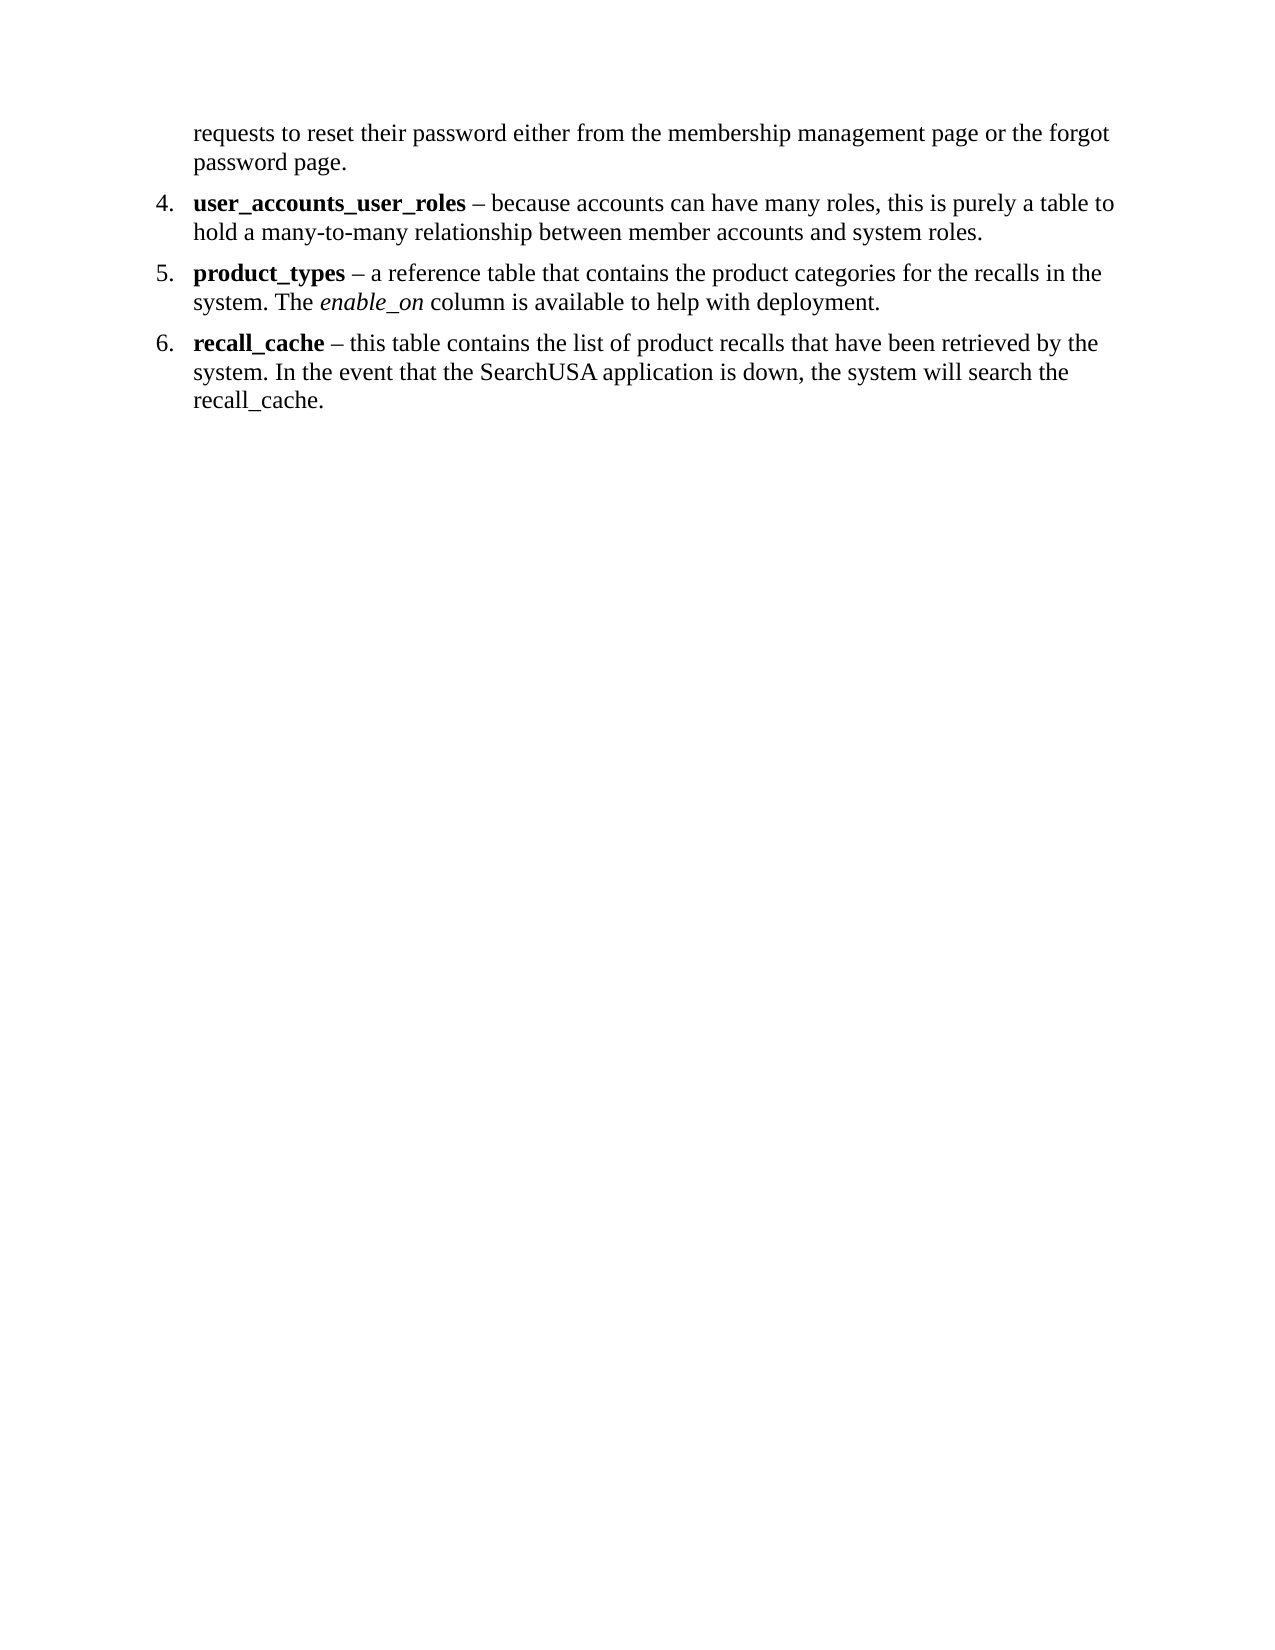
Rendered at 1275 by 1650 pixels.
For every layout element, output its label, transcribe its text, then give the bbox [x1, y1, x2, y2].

list recall_cache – this table contains the list of product recalls that have been retrieved by the system. In the event that the SearchUSA application is down, the system will search the recall_cache. [156, 328, 1157, 414]
list requests to reset their password either from the membership management page or the forgot password page. [156, 118, 1157, 176]
list user_accounts_user_roles – because accounts can have many roles, this is purely a table to hold a many-to-many relationship between member accounts and system roles. [156, 188, 1157, 246]
list product_types – a reference table that contains the product categories for the recalls in the system. The enable_on column is available to help with deployment. [156, 258, 1157, 316]
